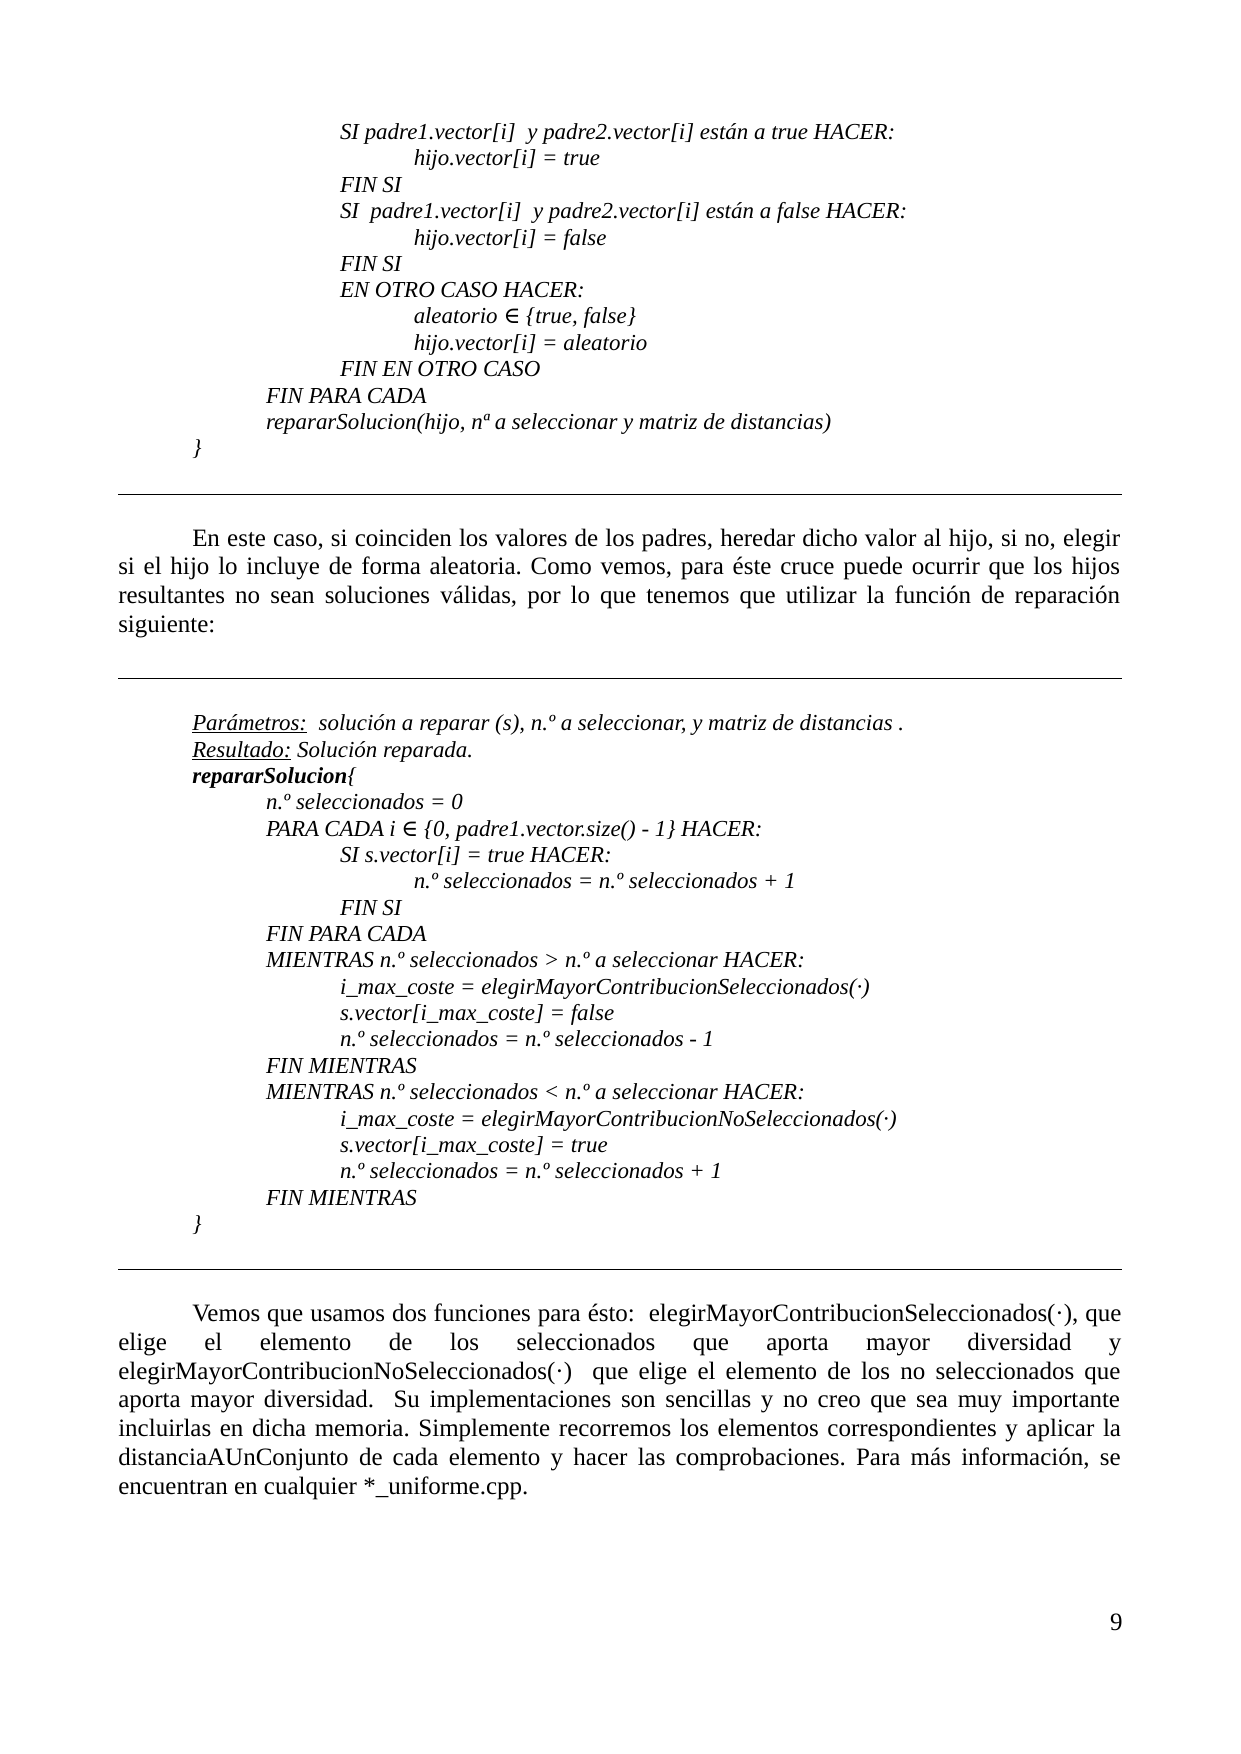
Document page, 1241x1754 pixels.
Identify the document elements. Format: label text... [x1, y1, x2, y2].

text repararSolucion{ [192, 762, 1122, 788]
text FIN SI [192, 171, 1122, 197]
text n.º seleccionados = 0 [192, 788, 1122, 815]
text FIN EN OTRO CASO [192, 355, 1122, 382]
text n.º seleccionados = n.º seleccionados + 1 [192, 1157, 1122, 1184]
text FIN PARA CADA [192, 920, 1122, 946]
text hijo.vector[i] = true [192, 144, 1122, 171]
text Parámetros: solución a reparar (s), n.º a seleccionar, y matriz de distancias . [118, 707, 1122, 736]
text SI padre1.vector[i] y padre2.vector[i] están a true HACER: [192, 118, 1122, 144]
text EN OTRO CASO HACER: [192, 276, 1122, 303]
text FIN SI [192, 250, 1122, 276]
text MIENTRAS n.º seleccionados > n.º a seleccionar HACER: [192, 946, 1122, 973]
text n.º seleccionados = n.º seleccionados - 1 [192, 1026, 1122, 1052]
text hijo.vector[i] = false [192, 223, 1122, 250]
text hijo.vector[i] = aleatorio [192, 329, 1122, 355]
text s.vector[i_max_coste] = true [192, 1131, 1122, 1157]
text aleatorio ∈ {true, false} [192, 303, 1122, 329]
text FIN PARA CADA [192, 382, 1122, 408]
text i_max_coste = elegirMayorContribucionSeleccionados(·) [192, 973, 1122, 999]
text i_max_coste = elegirMayorContribucionNoSeleccionados(·) [192, 1104, 1122, 1131]
text Resultado: Solución reparada. [118, 736, 1122, 762]
text FIN MIENTRAS [192, 1184, 1122, 1210]
text En este caso, si coinciden los valores de los padres, heredar dicho valor al hijo, si no, elegir si el hijo lo incluye de forma aleatoria. Como vemos, para éste cruce puede ocurrir que los hijos resultantes no sean soluciones válidas, por lo que tenemos que utilizar la función de reparación siguiente: [118, 523, 1122, 638]
text PARA CADA i ∈ {0, padre1.vector.size() - 1} HACER: [192, 815, 1122, 841]
text n.º seleccionados = n.º seleccionados + 1 [192, 867, 1122, 894]
text SI padre1.vector[i] y padre2.vector[i] están a false HACER: [192, 197, 1122, 223]
text } [192, 1210, 1122, 1236]
text s.vector[i_max_coste] = false [192, 999, 1122, 1026]
text SI s.vector[i] = true HACER: [192, 841, 1122, 867]
text repararSolucion(hijo, nª a seleccionar y matriz de distancias) [192, 408, 1122, 434]
text } [192, 434, 1122, 461]
text MIENTRAS n.º seleccionados < n.º a seleccionar HACER: [192, 1078, 1122, 1104]
text FIN SI [192, 894, 1122, 920]
text Vemos que usamos dos funciones para ésto: elegirMayorContribucionSeleccionados(·), que elige el elemento de los seleccionados que aporta mayor diversidad y elegirMayorContribucionNoSeleccionados(·) que elige el elemento de los no seleccionados que aporta mayor diversidad. Su implementaciones son sencillas y no creo que sea muy importante incluirlas en dicha memoria. Simplemente recorremos los elementos correspondientes y aplicar la distanciaAUnConjunto de cada elemento y hacer las comprobaciones. Para más información, se encuentran en cualquier *_uniforme.cpp. [118, 1298, 1122, 1499]
text FIN MIENTRAS [192, 1052, 1122, 1078]
